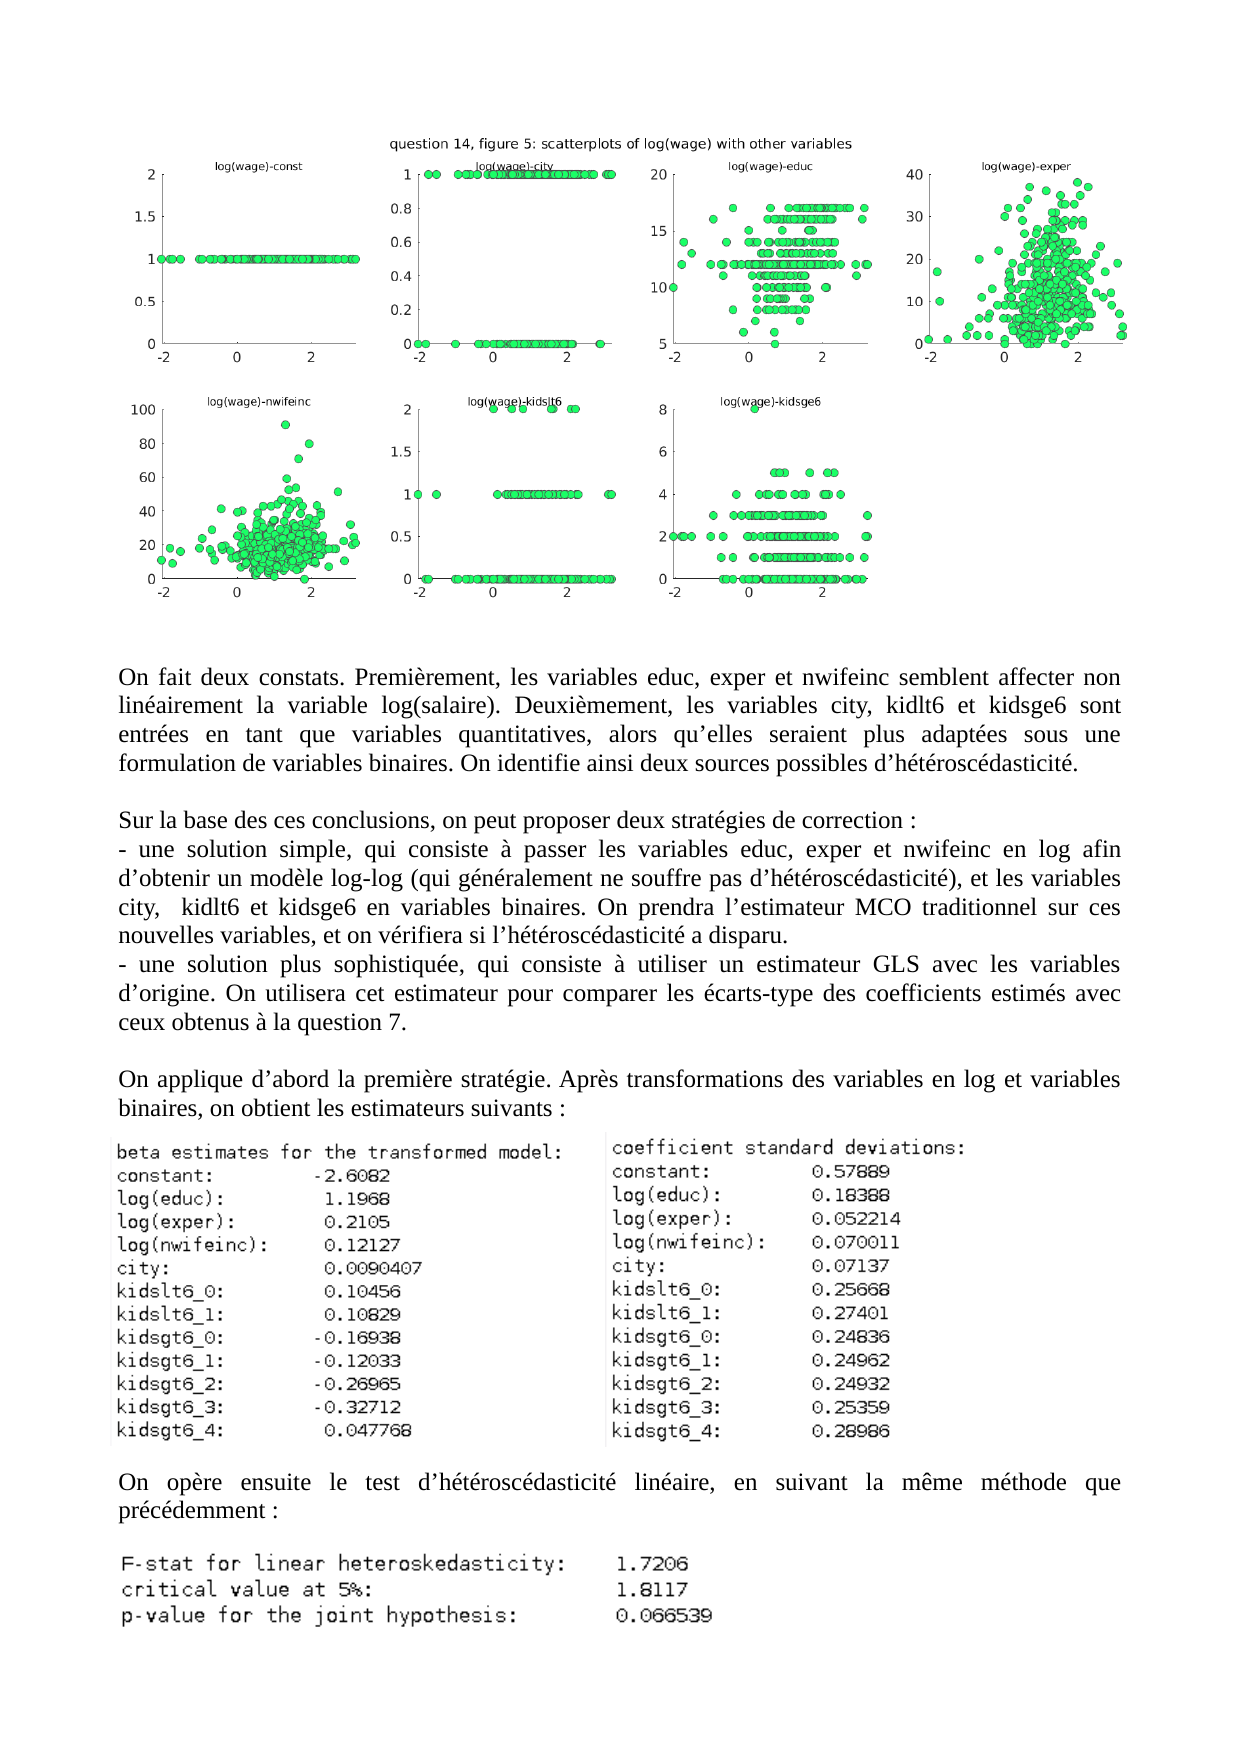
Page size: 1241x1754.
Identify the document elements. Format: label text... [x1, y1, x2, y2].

text On applique d’abord la première stratégie. Après transformations des variables en log et variables binaires, on obtient les estimateurs suivants : [118, 1064, 1122, 1122]
text - une solution plus sophistiquée, qui consiste à utiliser un estimateur GLS avec les variables d’origine. On utilisera cet estimateur pour comparer les écarts-type des coefficients estimés avec ceux obtenus à la question 7. [118, 949, 1122, 1035]
picture [117, 1548, 733, 1630]
text - une solution simple, qui consiste à passer les variables educ, exper et nwifeinc en log afin d’obtenir un modèle log-log (qui généralement ne souffre pas d’hétéroscédasticité), et les variables city, kidlt6 et kidsge6 en variables binaires. On prendra l’estimateur MCO traditionnel sur ces nouvelles variables, et on vérifiera si l’hétéroscédasticité a disparu. [118, 834, 1122, 949]
text On opère ensuite le test d’hétéroscédasticité linéaire, en suivant la même méthode que précédemment : [118, 1467, 1122, 1524]
text Sur la base des ces conclusions, on peut proposer deux stratégies de correction : [118, 805, 1122, 834]
picture [110, 1137, 576, 1446]
picture [0, 120, 1241, 633]
picture [605, 1132, 985, 1447]
text On fait deux constats. Premièrement, les variables educ, exper et nwifeinc semblent affecter non linéairement la variable log(salaire). Deuxièmement, les variables city, kidlt6 et kidsge6 sont entrées en tant que variables quantitatives, alors qu’elles seraient plus adaptées sous une formulation de variables binaires. On identifie ainsi deux sources possibles d’hétéroscédasticité. [118, 662, 1122, 777]
